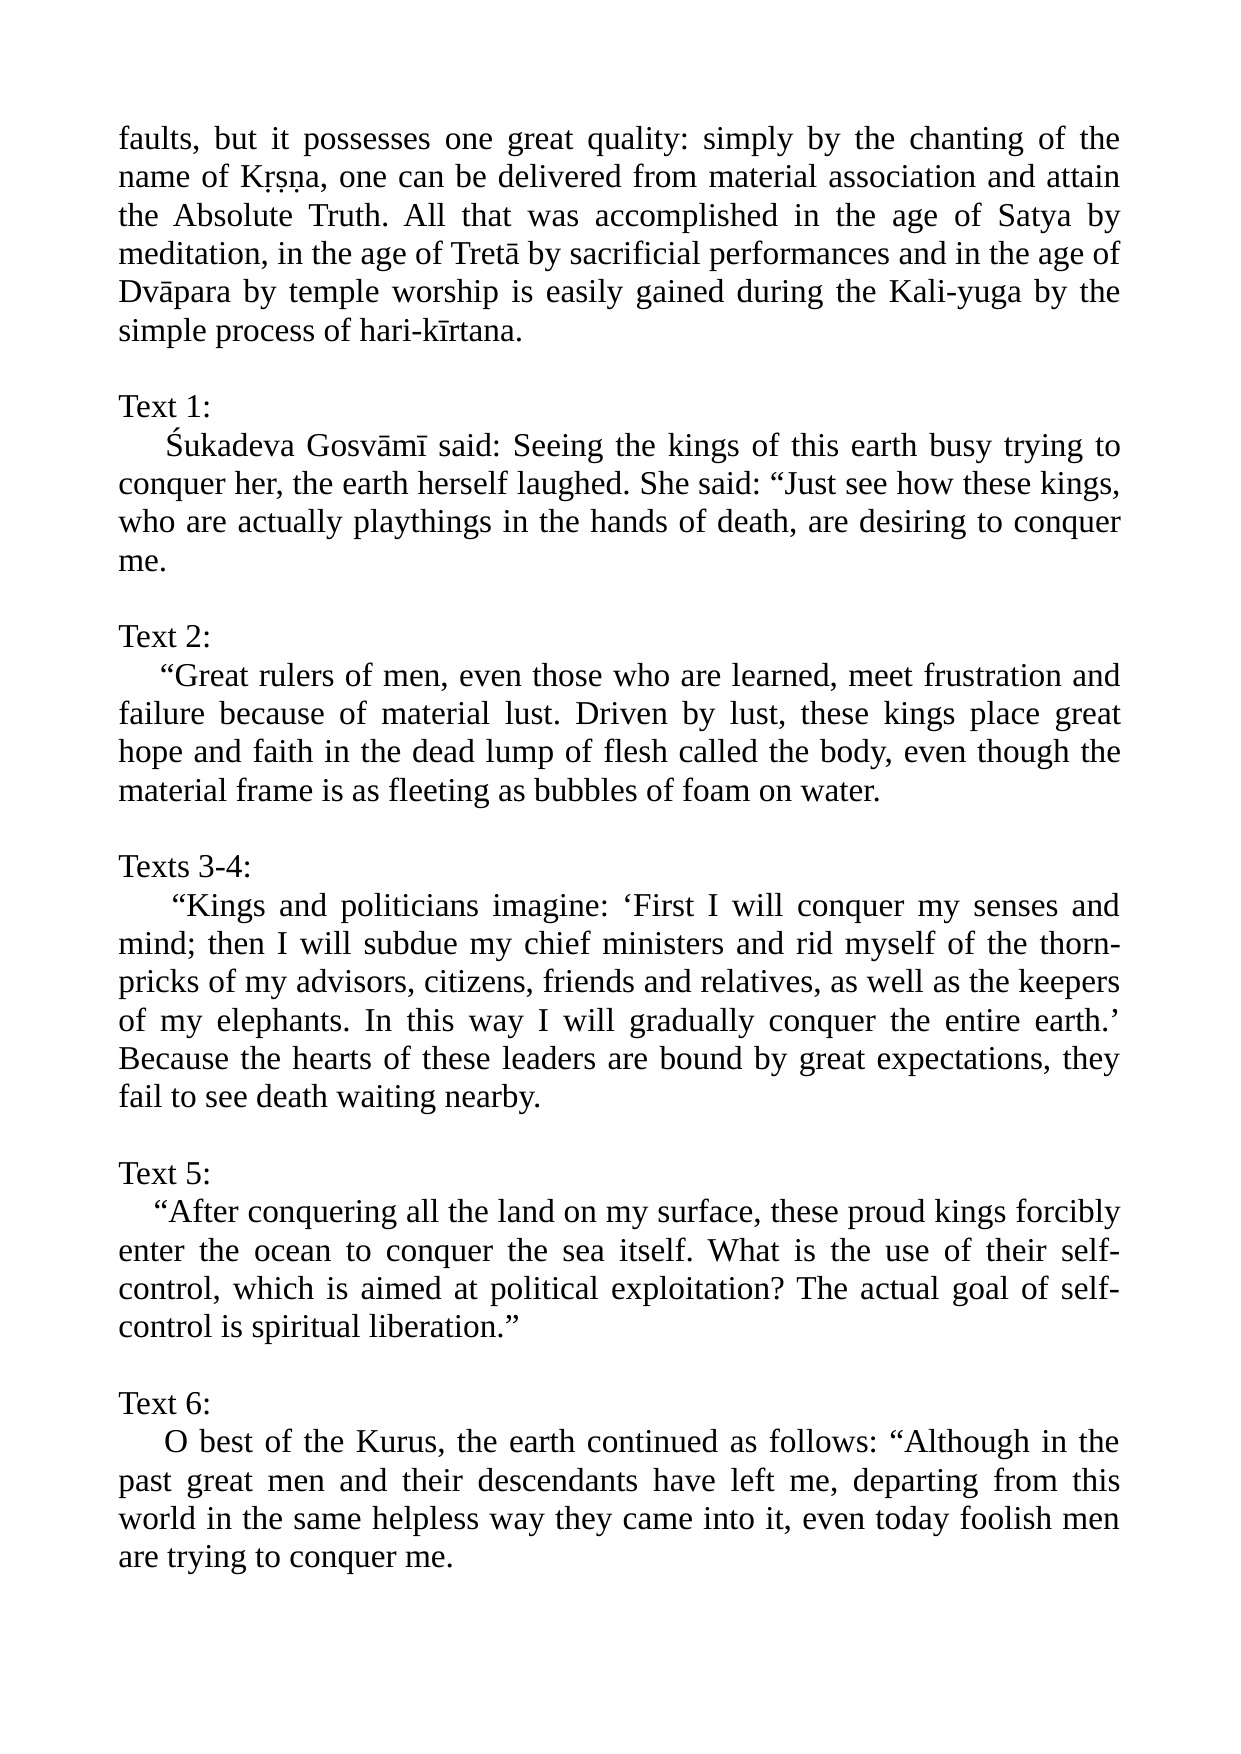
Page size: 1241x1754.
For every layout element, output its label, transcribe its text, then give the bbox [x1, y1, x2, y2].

text “Kings and politicians imagine: ‘First I will conquer my senses and mind; then I will subdue my chief ministers and rid myself of the thorn-pricks of my advisors, citizens, friends and relatives, as well as the keepers of my elephants. In this way I will gradually conquer the entire earth.’ Because the hearts of these leaders are bound by great expectations, they fail to see death waiting nearby. [118, 885, 1122, 1115]
text Text 1: [118, 386, 1122, 425]
text Text 2: [118, 616, 1122, 655]
text “After conquering all the land on my surface, these proud kings forcibly enter the ocean to conquer the sea itself. What is the use of their self-control, which is aimed at political exploitation? The actual goal of self-control is spiritual liberation.” [118, 1191, 1122, 1345]
text O best of the Kurus, the earth continued as follows: “Although in the past great men and their descendants have left me, departing from this world in the same helpless way they came into it, even today foolish men are trying to conquer me. [118, 1421, 1122, 1575]
text “Great rulers of men, even those who are learned, meet frustration and failure because of material lust. Driven by lust, these kings place great hope and faith in the dead lump of flesh called the body, even though the material frame is as fleeting as bubbles of foam on water. [118, 655, 1122, 808]
text Text 5: [118, 1153, 1122, 1191]
text Text 6: [118, 1383, 1122, 1421]
text faults, but it possesses one great quality: simply by the chanting of the name of Kṛṣṇa, one can be delivered from material association and attain the Absolute Truth. All that was accomplished in the age of Satya by meditation, in the age of Tretā by sacrificial performances and in the age of Dvāpara by temple worship is easily gained during the Kali-yuga by the simple process of hari-kīrtana. [118, 118, 1122, 348]
text Texts 3-4: [118, 846, 1122, 885]
text Śukadeva Gosvāmī said: Seeing the kings of this earth busy trying to conquer her, the earth herself laughed. She said: “Just see how these kings, who are actually playthings in the hands of death, are desiring to conquer me. [118, 425, 1122, 578]
